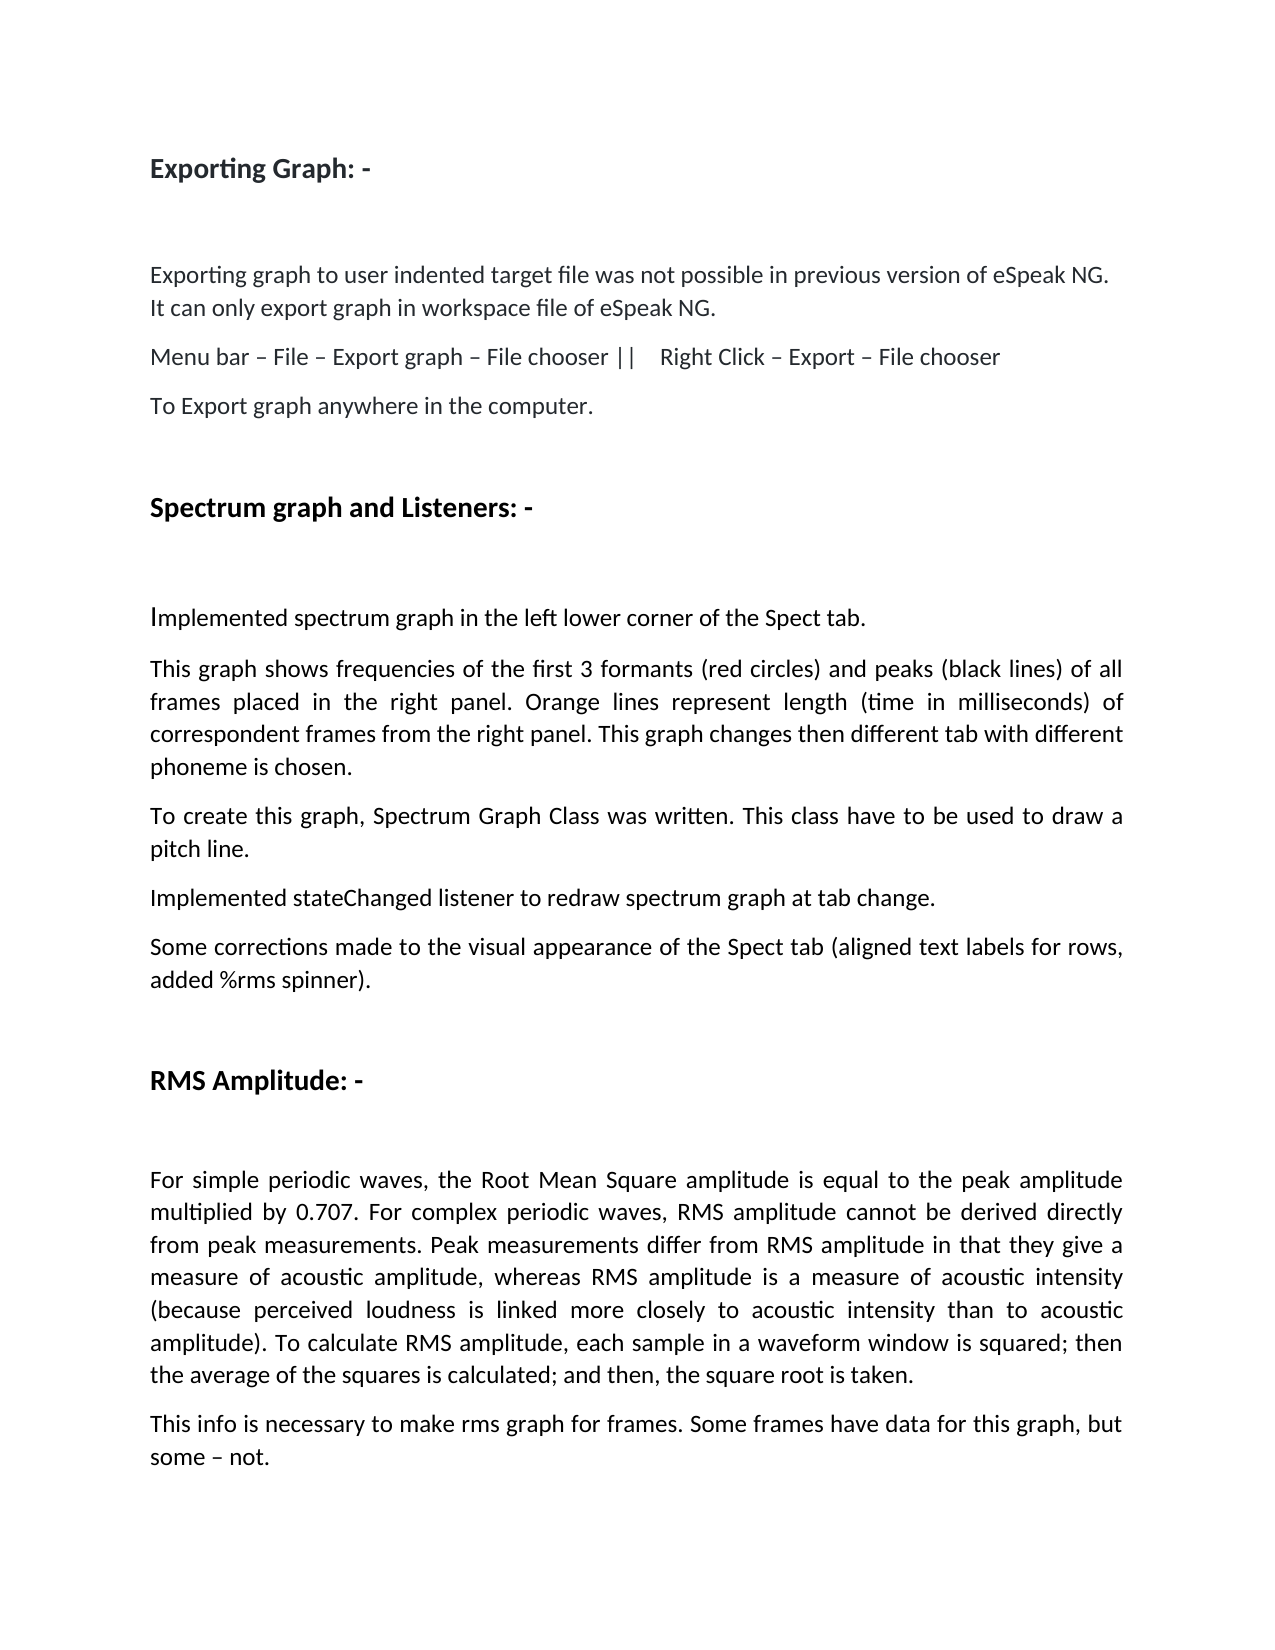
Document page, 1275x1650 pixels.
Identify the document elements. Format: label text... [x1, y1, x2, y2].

text Implemented spectrum graph in the left lower corner of the Spect tab. [150, 598, 1125, 634]
text Menu bar – File – Export graph – File chooser || Right Click – Export – File chooser [150, 341, 1125, 372]
text To create this graph, Spectrum Graph Class was written. This class have to be used to draw a pitch line. [150, 800, 1125, 863]
text This info is necessary to make rms graph for frames. Some frames have data for this graph, but some – not. [150, 1409, 1125, 1472]
text Implemented stateChanged listener to redraw spectrum graph at tab change. [150, 882, 1125, 913]
text Exporting Graph: - [150, 150, 1125, 186]
text This graph shows frequencies of the first 3 formants (red circles) and peaks (black lines) of all frames placed in the right panel. Orange lines represent length (time in milliseconds) of correspondent frames from the right panel. This graph changes then different tab with different phoneme is chosen. [150, 653, 1125, 781]
text RMS Amplitude: - [150, 1062, 1125, 1098]
text To Export graph anywhere in the computer. [150, 391, 1125, 421]
text Exporting graph to user indented target file was not possible in previous version of eSpeak NG. It can only export graph in workspace file of eSpeak NG. [150, 259, 1125, 322]
text Some corrections made to the visual appearance of the Spect tab (aligned text labels for rows, added %rms spinner). [150, 931, 1125, 994]
text For simple periodic waves, the Root Mean Square amplitude is equal to the peak amplitude multiplied by 0.707. For complex periodic waves, RMS amplitude cannot be derived directly from peak measurements. Peak measurements differ from RMS amplitude in that they give a measure of acoustic amplitude, whereas RMS amplitude is a measure of acoustic intensity (because perceived loudness is linked more closely to acoustic intensity than to acoustic amplitude). To calculate RMS amplitude, each sample in a waveform window is squared; then the average of the squares is calculated; and then, the square root is taken. [150, 1164, 1125, 1390]
text Spectrum graph and Listeners: - [150, 489, 1125, 525]
